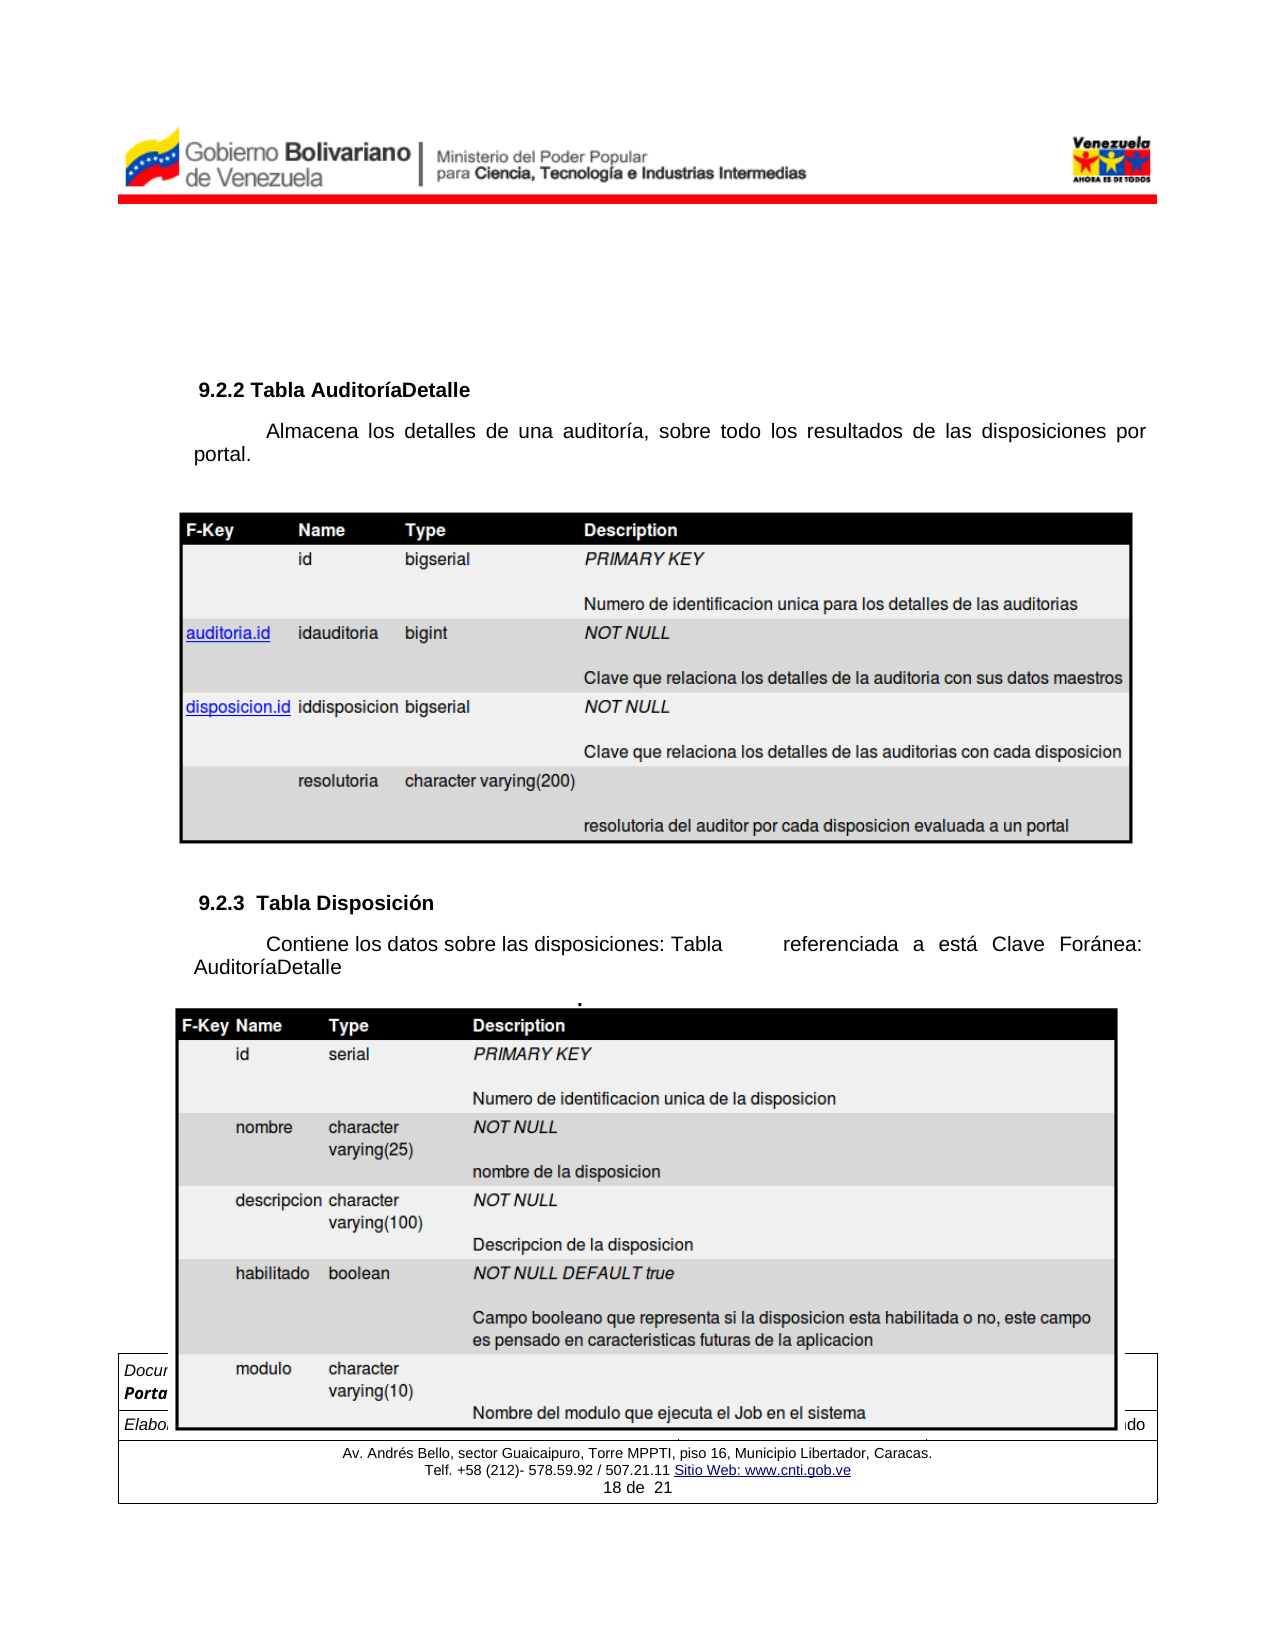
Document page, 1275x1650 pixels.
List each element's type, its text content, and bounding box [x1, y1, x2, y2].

picture [118, 118, 1157, 204]
subtitle Tabla Disposición [192, 891, 1157, 914]
subtitle Tabla AuditoríaDetalle [192, 378, 1157, 402]
picture [167, 1003, 1125, 1439]
text Almacena los detalles de una auditoría, sobre todo los resultados de las disposiciones por portal. [118, 419, 1157, 466]
picture [172, 503, 1140, 851]
text Contiene los datos sobre las disposiciones: Tabla referenciada a está Clave Foránea: AuditoríaDetalle [118, 932, 1157, 979]
